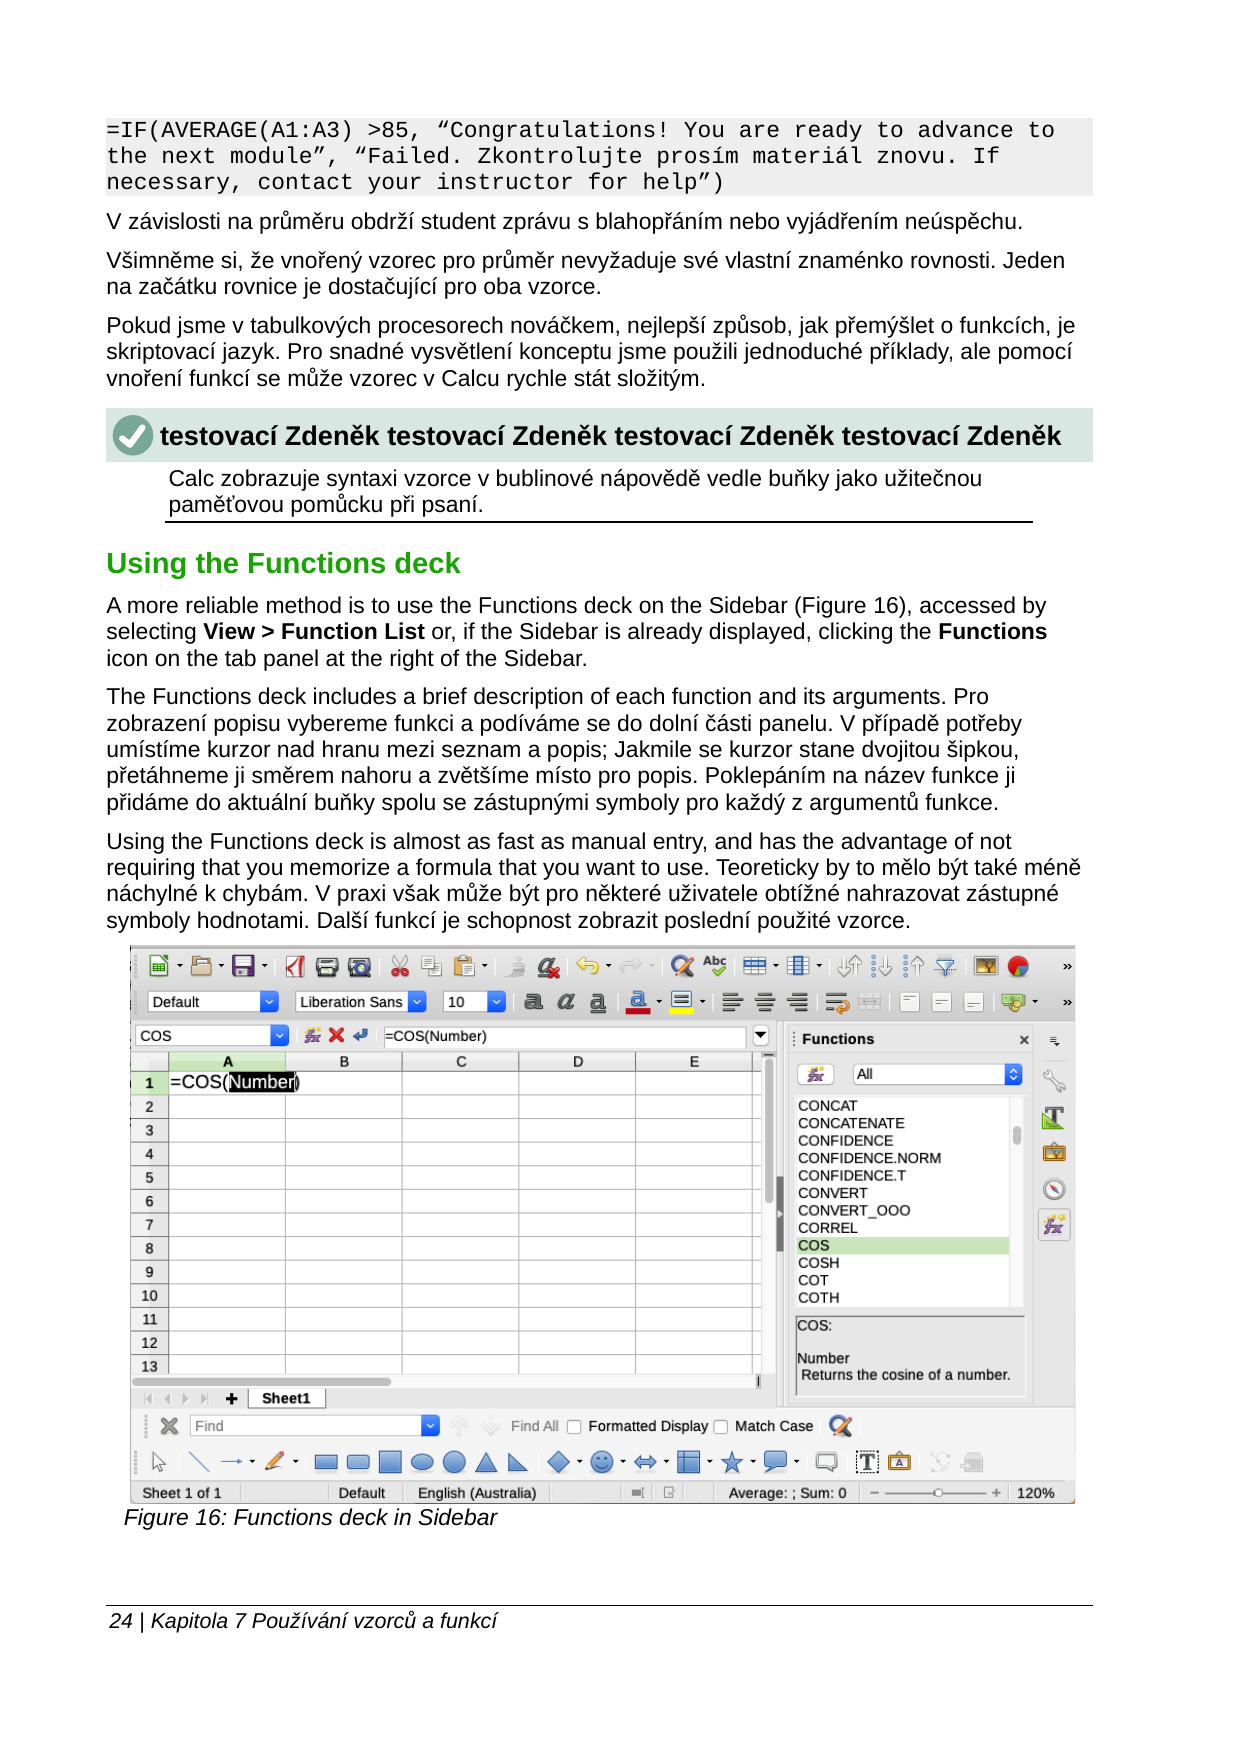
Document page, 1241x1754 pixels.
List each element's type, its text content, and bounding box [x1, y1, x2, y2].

subtitle testovací Zdeněk testovací Zdeněk testovací Zdeněk testovací Zdeněk [106, 408, 1093, 462]
text =IF(AVERAGE(A1:A3) >85, “Congratulations! You are ready to advance to the next module”, “Failed. Zkontrolujte prosím materiál znovu. If necessary, contact your instructor for help”) [725, 118, 1093, 196]
picture [130, 945, 1075, 1504]
text Pokud jsme v tabulkových procesorech nováčkem, nejlepší způsob, jak přemýšlet o funkcích, je skriptovací jazyk. Pro snadné vysvětlení konceptu jsme použili jednoduché příklady, ale pomocí vnoření funkcí se může vzorec v Calcu rychle stát složitým. [106, 312, 1093, 391]
text Calc zobrazuje syntaxi vzorce v bublinové nápovědě vedle buňky jako užitečnou paměťovou pomůcku při psaní. [165, 462, 1033, 521]
subtitle Using the Functions deck [106, 546, 1093, 580]
text Using the Functions deck is almost as fast as manual entry, and has the advantage of not requiring that you memorize a formula that you want to use. Teoreticky by to mělo být také méně náchylné k chybám. V praxi však může být pro některé uživatele obtížné nahrazovat zástupné symboly hodnotami. Další funkcí je schopnost zobrazit poslední použité vzorce. [106, 828, 1093, 933]
text Figure 16: Functions deck in Sidebar [124, 946, 1075, 1530]
text The Functions deck includes a brief description of each function and its arguments. Pro zobrazení popisu vybereme funkci a podíváme se do dolní části panelu. V případě potřeby umístíme kurzor nad hranu mezi seznam a popis; Jakmile se kurzor stane dvojitou šipkou, přetáhneme ji směrem nahoru a zvětšíme místo pro popis. Poklepáním na název funkce ji přidáme do aktuální buňky spolu se zástupnými symboly pro každý z argumentů funkce. [106, 683, 1093, 815]
text A more reliable method is to use the Functions deck on the Sidebar (Figure 16), accessed by selecting View > Function List or, if the Sidebar is already displayed, clicking the Functions icon on the tab panel at the right of the Sidebar. [106, 592, 1093, 671]
text V závislosti na průměru obdrží student zprávu s blahopřáním nebo vyjádřením neúspěchu. [106, 208, 1093, 234]
text Všimněme si, že vnořený vzorec pro průměr nevyžaduje své vlastní znaménko rovnosti. Jeden na začátku rovnice je dostačující pro oba vzorce. [106, 247, 1093, 299]
